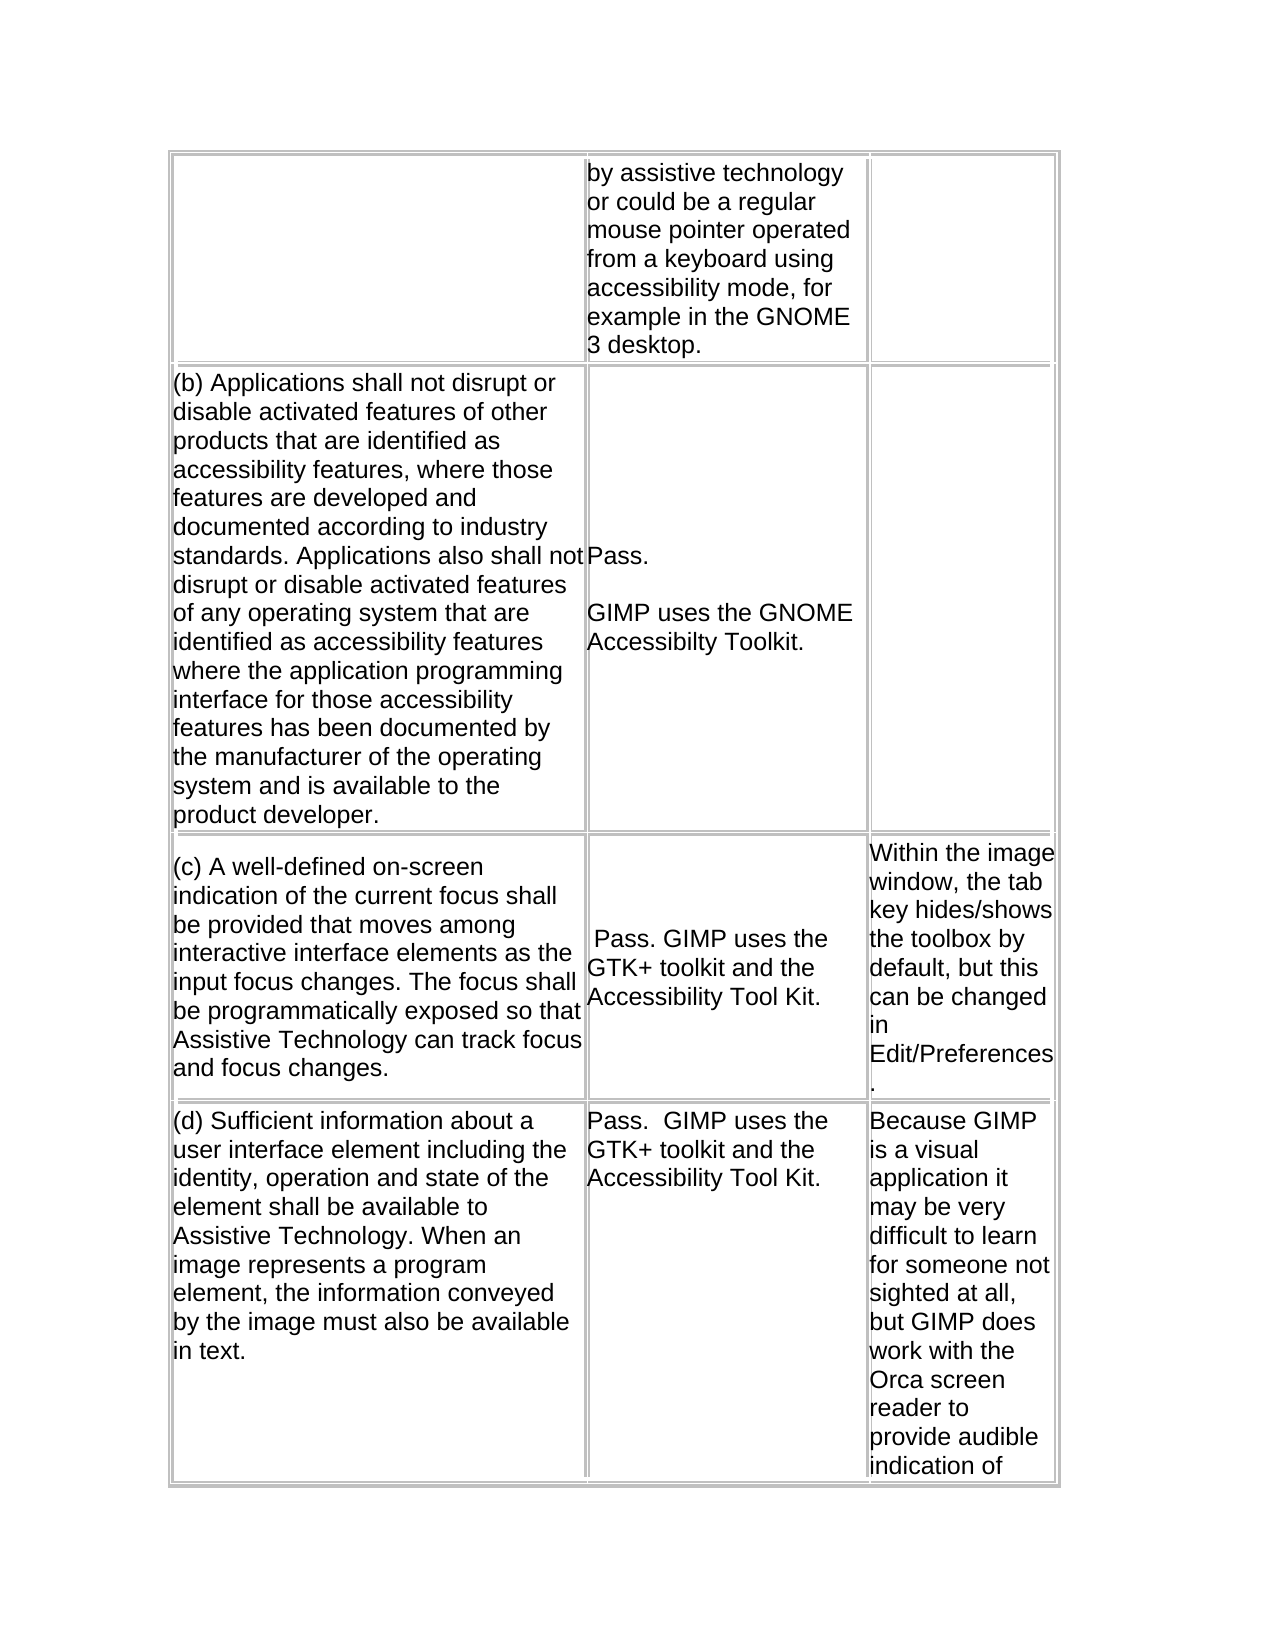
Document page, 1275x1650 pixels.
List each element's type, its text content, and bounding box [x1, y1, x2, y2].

table_cell [869, 152, 1057, 361]
table_cell Within the image window, the tab key hides/shows the toolbox by default, but this can be changed in Edit/Preferences. [869, 830, 1057, 1098]
table_cell (c) A well-defined on-screen indication of the current focus shall be provided that moves among interactive interface elements as the input focus changes. The focus shall be programmatically exposed so that Assistive Technology can track focus and focus changes. [171, 830, 587, 1098]
table_cell [174, 156, 587, 361]
table_cell [869, 361, 1057, 830]
table_cell by assistive technology or could be a regular mouse pointer operated from a keyboard using accessibility mode, for example in the GNOME 3 desktop. [587, 152, 869, 361]
table_cell (b) Applications shall not disrupt or disable activated features of other products that are identified as accessibility features, where those features are developed and documented according to industry standards. Applications also shall not disrupt or disable activated features of any operating system that are identified as accessibility features where the application programming interface for those accessibility features has been documented by the manufacturer of the operating system and is available to the product developer. [171, 361, 587, 830]
table_cell Pass. GIMP uses the GNOME Accessibilty Toolkit. [590, 367, 866, 830]
table_cell (d) Sufficient information about a user interface element including the identity, operation and state of the element shall be available to Assistive Technology. When an image represents a program element, the information conveyed by the image must also be available in text. [171, 1098, 587, 1481]
table_cell Pass. GIMP uses the GTK+ toolkit and the Accessibility Tool Kit. [590, 836, 866, 1098]
table_cell Because GIMP is a visual application it may be very difficult to learn for someone not sighted at all, but GIMP does work with the Orca screen reader to provide audible indication of [869, 1098, 1057, 1481]
table_cell Pass. GIMP uses the GTK+ toolkit and the Accessibility Tool Kit. [587, 1104, 869, 1481]
